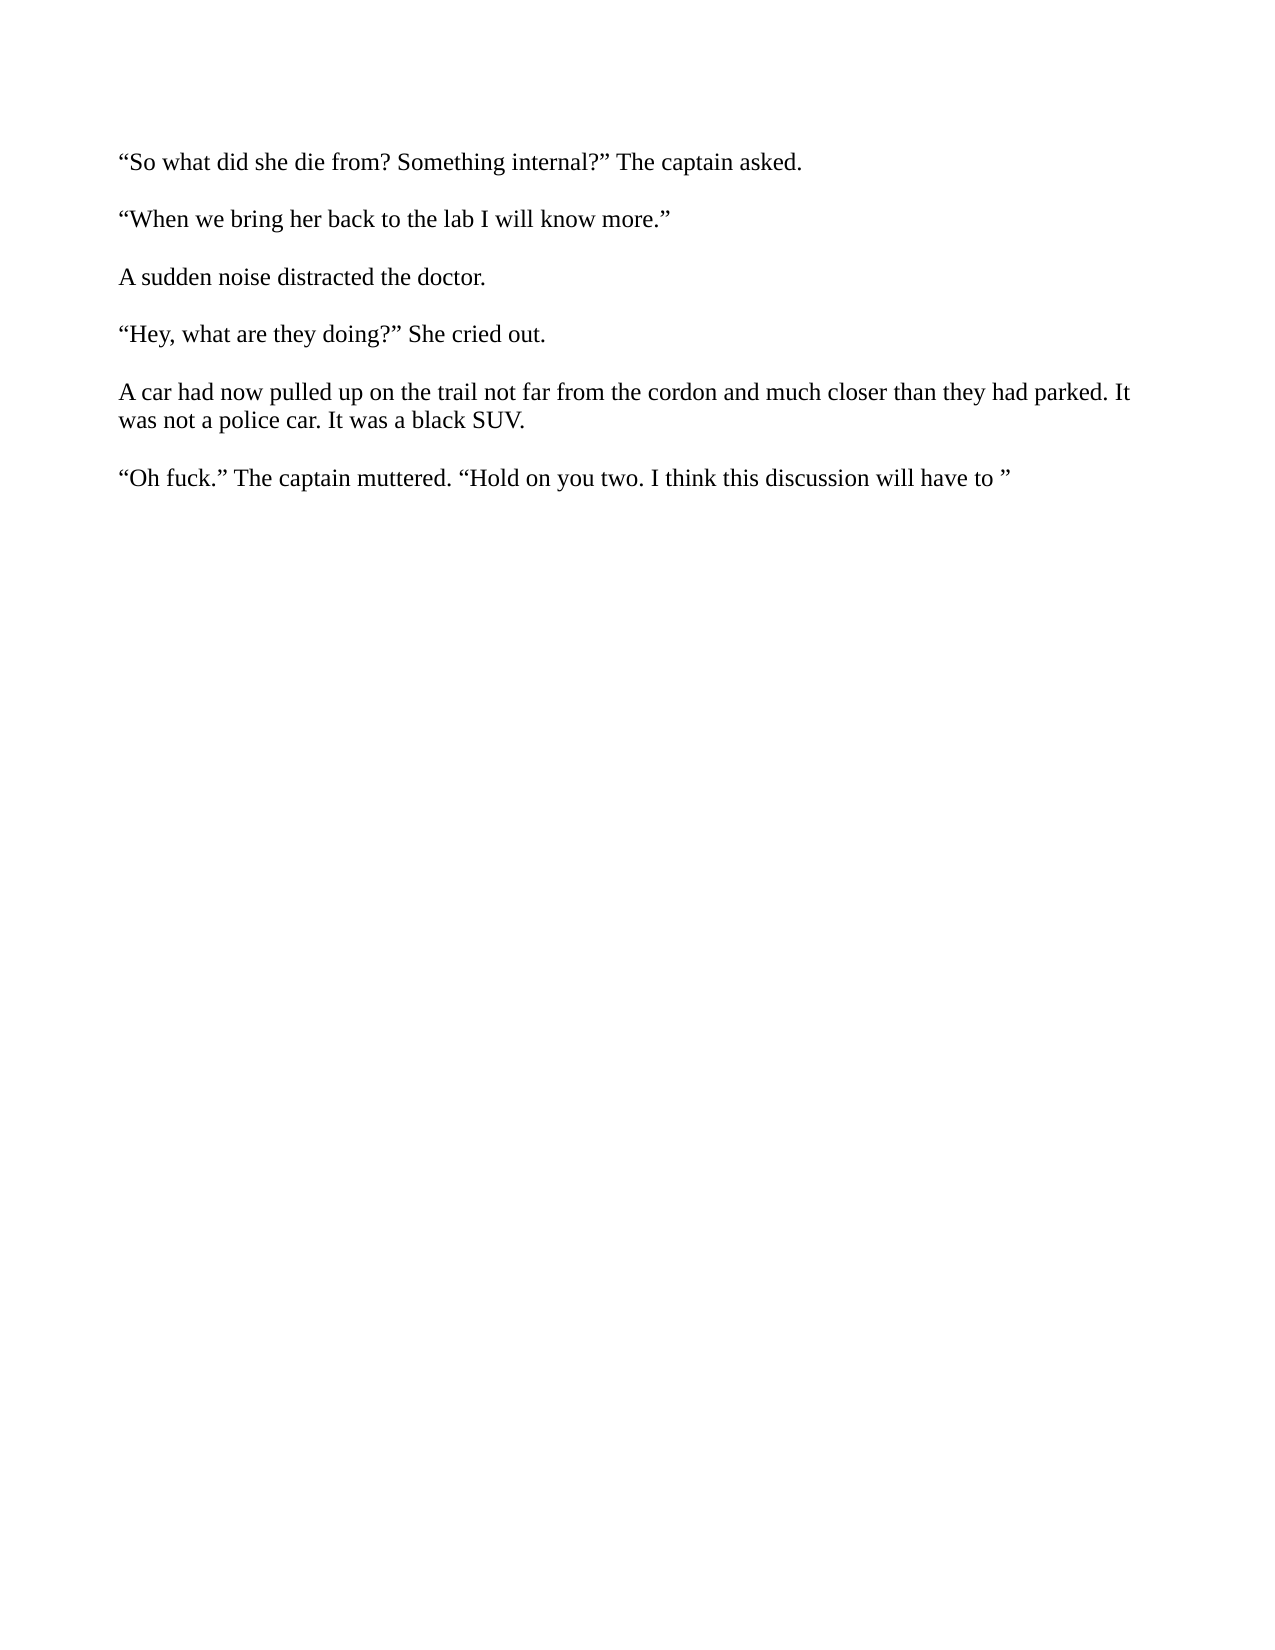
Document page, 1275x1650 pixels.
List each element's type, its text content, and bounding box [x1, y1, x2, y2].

text A car had now pulled up on the trail not far from the cordon and much closer than they had parked. It was not a police car. It was a black SUV. [118, 377, 1157, 434]
text “Hey, what are they doing?” She cried out. [118, 319, 1157, 348]
text “So what did she die from? Something internal?” The captain asked. [118, 147, 1157, 176]
text “When we bring her back to the lab I will know more.” [118, 204, 1157, 233]
text A sudden noise distracted the doctor. [118, 262, 1157, 291]
text “Oh fuck.” The captain muttered. “Hold on you two. I think this discussion will have to ” [118, 463, 1157, 492]
